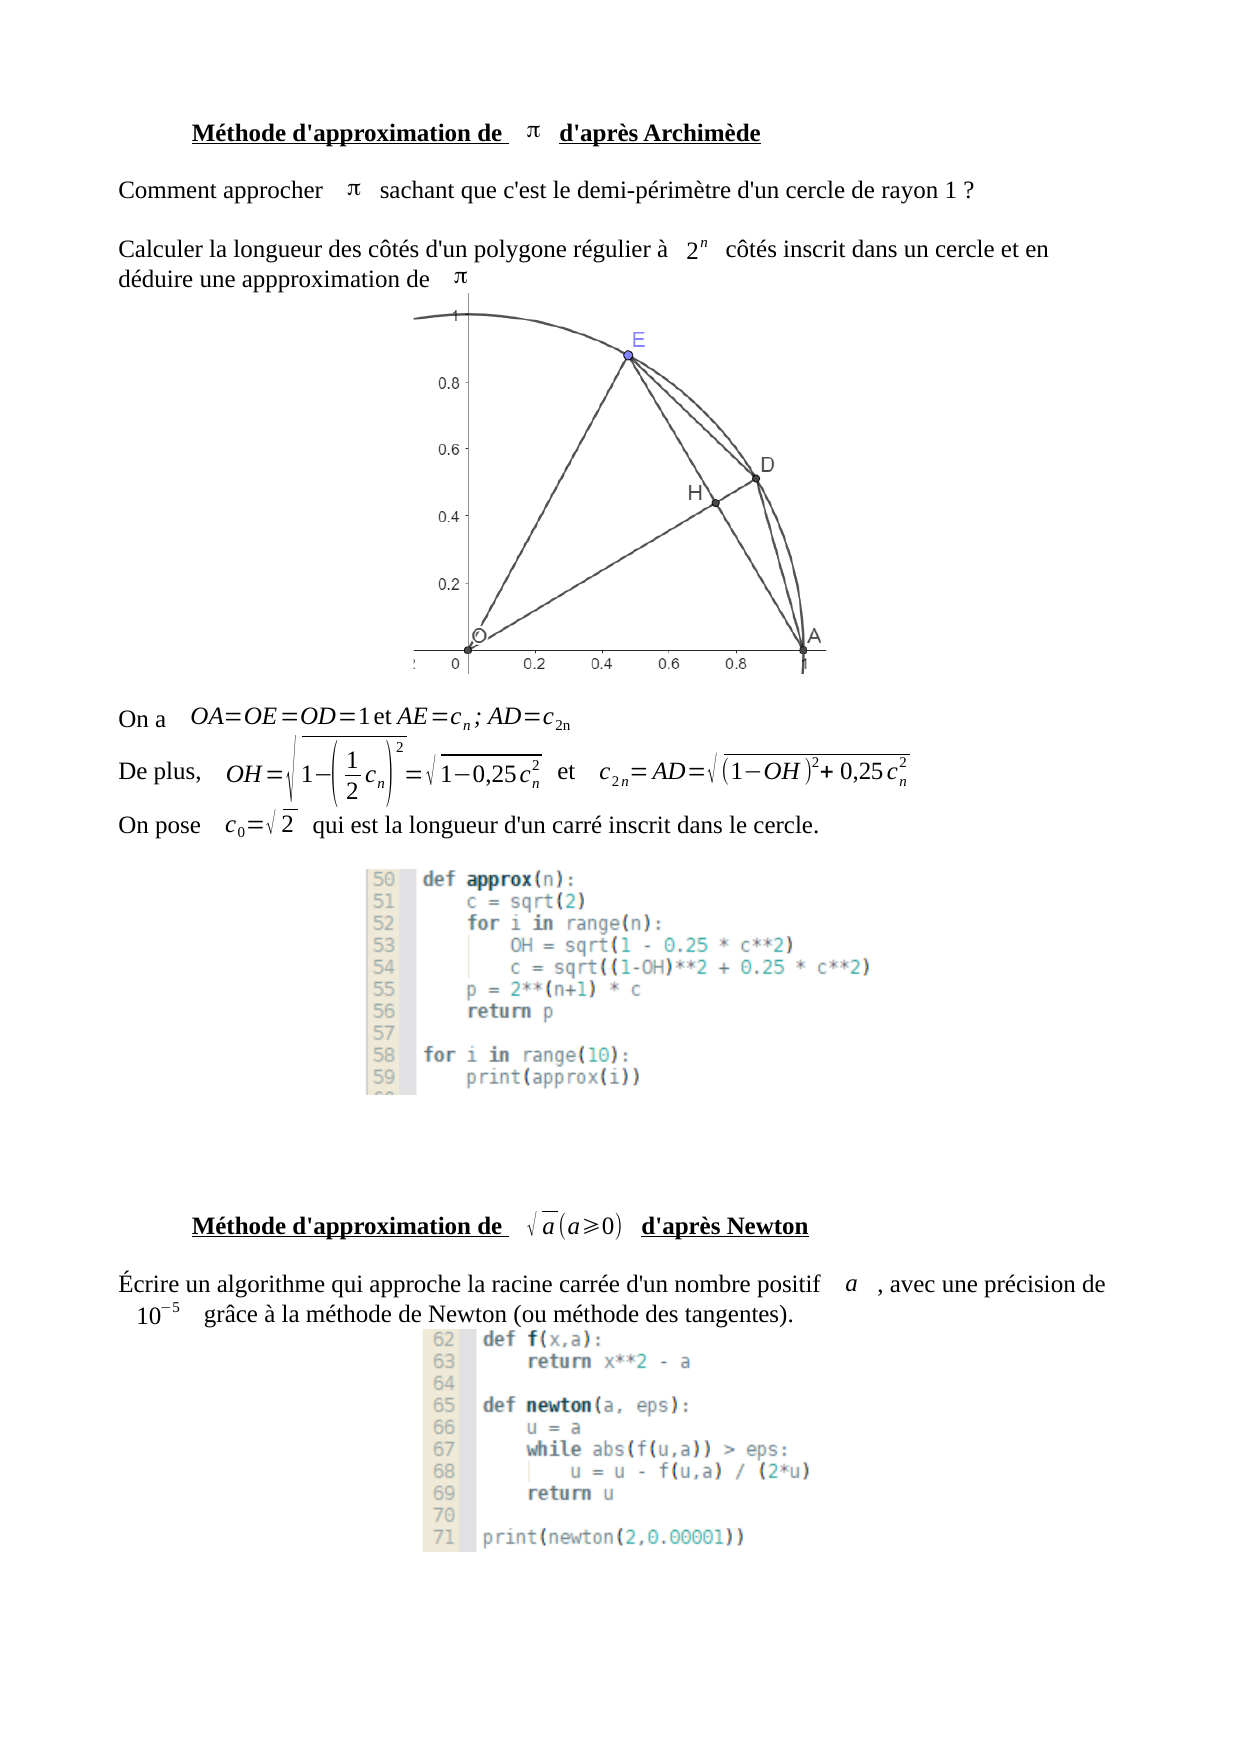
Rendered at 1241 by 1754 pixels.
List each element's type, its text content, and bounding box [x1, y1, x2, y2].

text De plus, et [118, 734, 1122, 807]
picture [365, 869, 875, 1095]
text On a [118, 703, 1122, 734]
text Écrire un algorithme qui approche la racine carrée d'un nombre positif , avec une précision de grâce à la méthode de Newton (ou méthode des tangentes). [118, 1269, 1122, 1329]
picture [413, 293, 827, 674]
picture [422, 1329, 818, 1552]
text Méthode d'approximation de d'après Archimède [118, 118, 1122, 147]
text Méthode d'approximation de d'après Newton [118, 1210, 1122, 1241]
text On pose qui est la longueur d'un carré inscrit dans le cercle. [118, 807, 1122, 841]
text Calculer la longueur des côtés d'un polygone régulier àcôtés inscrit dans un cercle et en déduire une appproximation de [118, 233, 1122, 293]
text Comment approcher sachant que c'est le demi-périmètre d'un cercle de rayon 1 ? [118, 176, 1122, 204]
